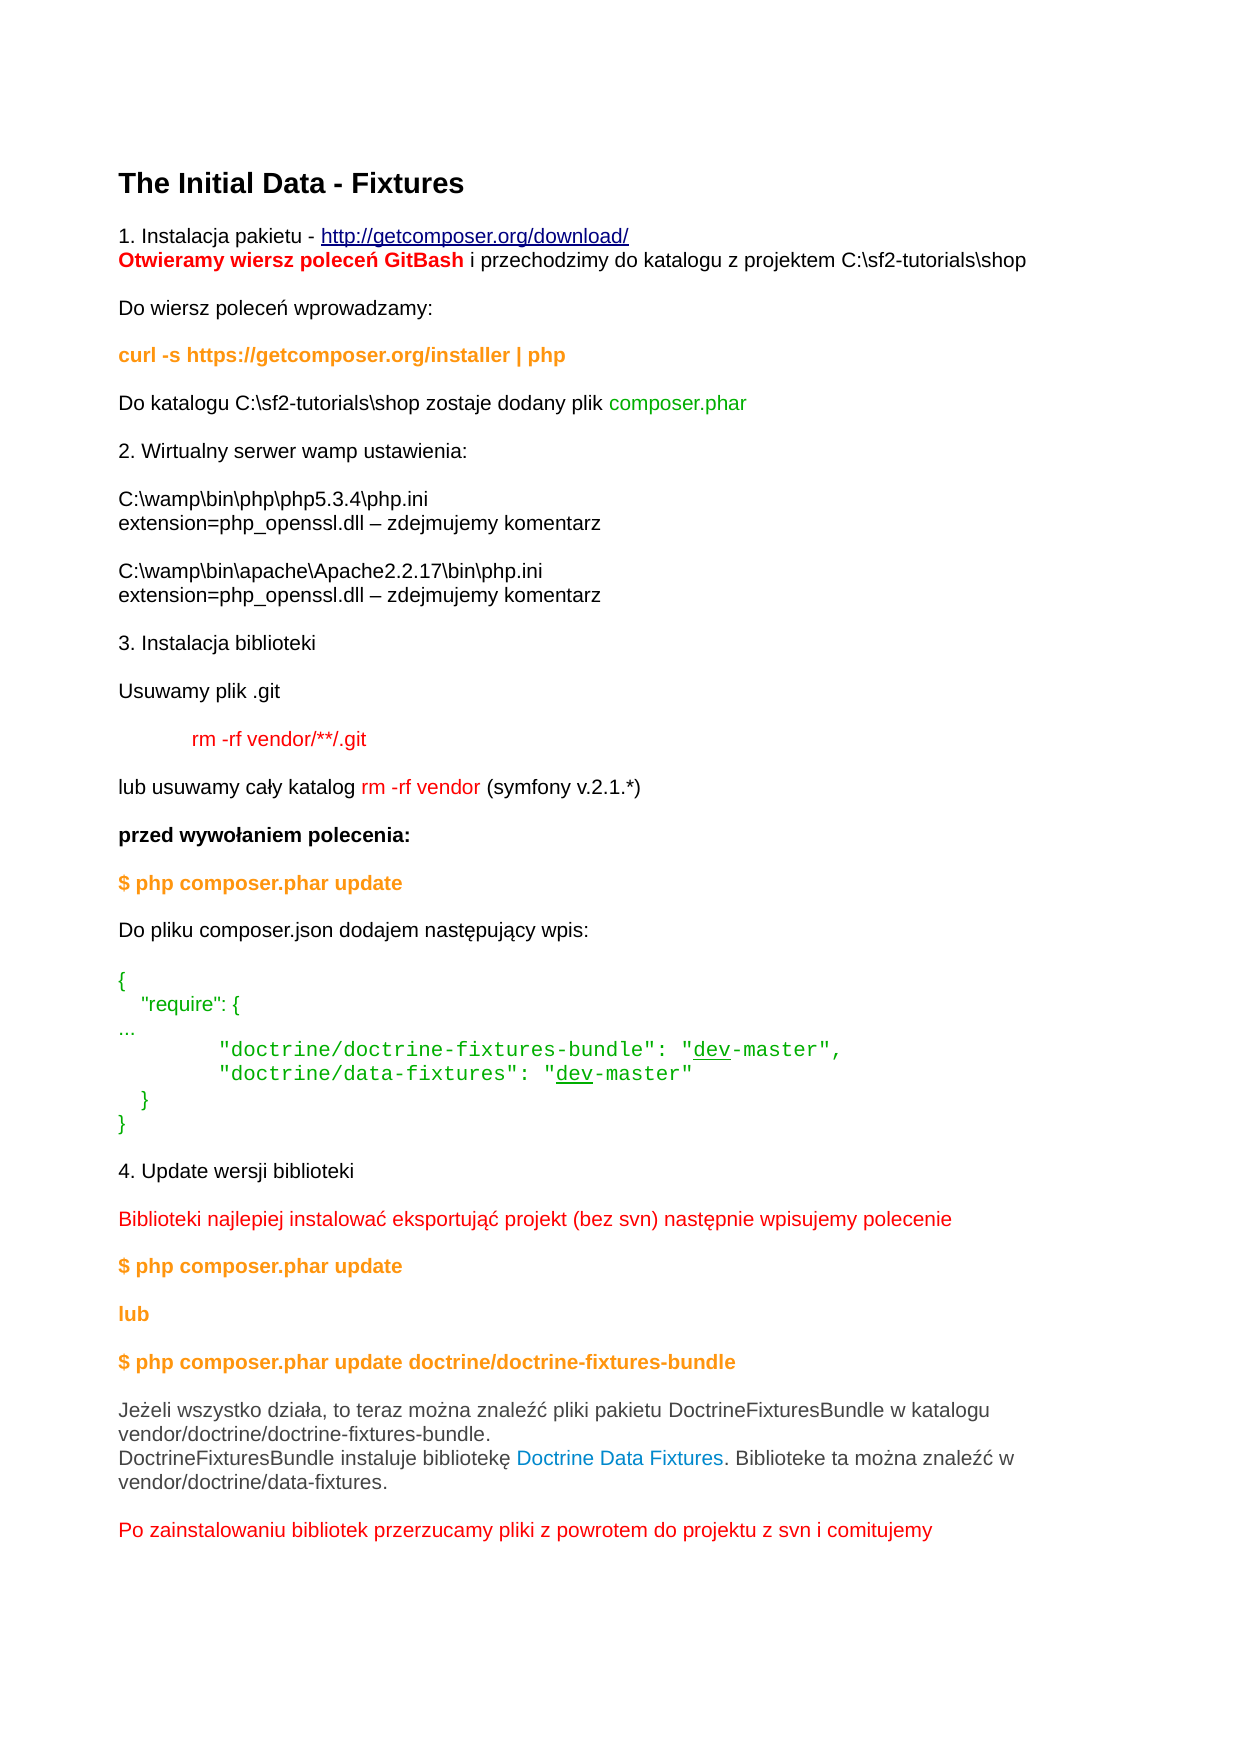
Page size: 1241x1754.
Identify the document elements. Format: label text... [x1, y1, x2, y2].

text Do pliku composer.json dodajem następujący wpis: [118, 918, 1122, 942]
text extension=php_openssl.dll – zdejmujemy komentarz [118, 583, 1122, 607]
text curl -s https://getcomposer.org/installer | php [118, 343, 1122, 367]
text lub [118, 1302, 1122, 1326]
text lub usuwamy cały katalog rm -rf vendor (symfony v.2.1.*) [118, 774, 1122, 798]
text "require": { [118, 991, 1122, 1015]
text { [118, 967, 1122, 991]
text ... [118, 1015, 1122, 1039]
text "doctrine/doctrine-fixtures-bundle": "dev-master", [118, 1039, 1122, 1063]
text $ php composer.phar update [118, 870, 1122, 894]
text Jeżeli wszystko działa, to teraz można znaleźć pliki pakietu DoctrineFixturesBundle w katalogu [118, 1398, 1122, 1422]
text vendor/doctrine/doctrine-fixtures-bundle. [118, 1422, 1122, 1446]
text 1. Instalacja pakietu - http://getcomposer.org/download/ [118, 223, 1122, 247]
text Otwieramy wiersz poleceń GitBash i przechodzimy do katalogu z projektem C:\sf2-tutorials\shop [118, 247, 1122, 271]
text rm -rf vendor/**/.git [118, 727, 1122, 751]
text C:\wamp\bin\php\php5.3.4\php.ini [118, 487, 1122, 511]
text przed wywołaniem polecenia: [118, 822, 1122, 846]
text 3. Instalacja biblioteki [118, 631, 1122, 655]
text } [118, 1111, 1122, 1134]
text 4. Update wersji biblioteki [118, 1158, 1122, 1182]
text Biblioteki najlepiej instalować eksportująć projekt (bez svn) następnie wpisujemy polecenie [118, 1206, 1122, 1230]
text DoctrineFixturesBundle instaluje bibliotekę Doctrine Data Fixtures. Biblioteke ta można znaleźć w [118, 1446, 1122, 1470]
text Do wiersz poleceń wprowadzamy: [118, 295, 1122, 319]
text Usuwamy plik .git [118, 679, 1122, 703]
text "doctrine/data-fixtures": "dev-master" [118, 1063, 1122, 1087]
text $ php composer.phar update doctrine/doctrine-fixtures-bundle [118, 1350, 1122, 1374]
text vendor/doctrine/data-fixtures. [118, 1470, 1122, 1494]
text 2. Wirtualny serwer wamp ustawienia: [118, 439, 1122, 463]
text C:\wamp\bin\apache\Apache2.2.17\bin\php.ini [118, 559, 1122, 583]
text extension=php_openssl.dll – zdejmujemy komentarz [118, 511, 1122, 535]
text The Initial Data - Fixtures [118, 166, 1122, 199]
text Po zainstalowaniu bibliotek przerzucamy pliki z powrotem do projektu z svn i comitujemy [118, 1518, 1122, 1542]
text $ php composer.phar update [118, 1254, 1122, 1278]
text Do katalogu C:\sf2-tutorials\shop zostaje dodany plik composer.phar [118, 391, 1122, 415]
text } [118, 1087, 1122, 1111]
